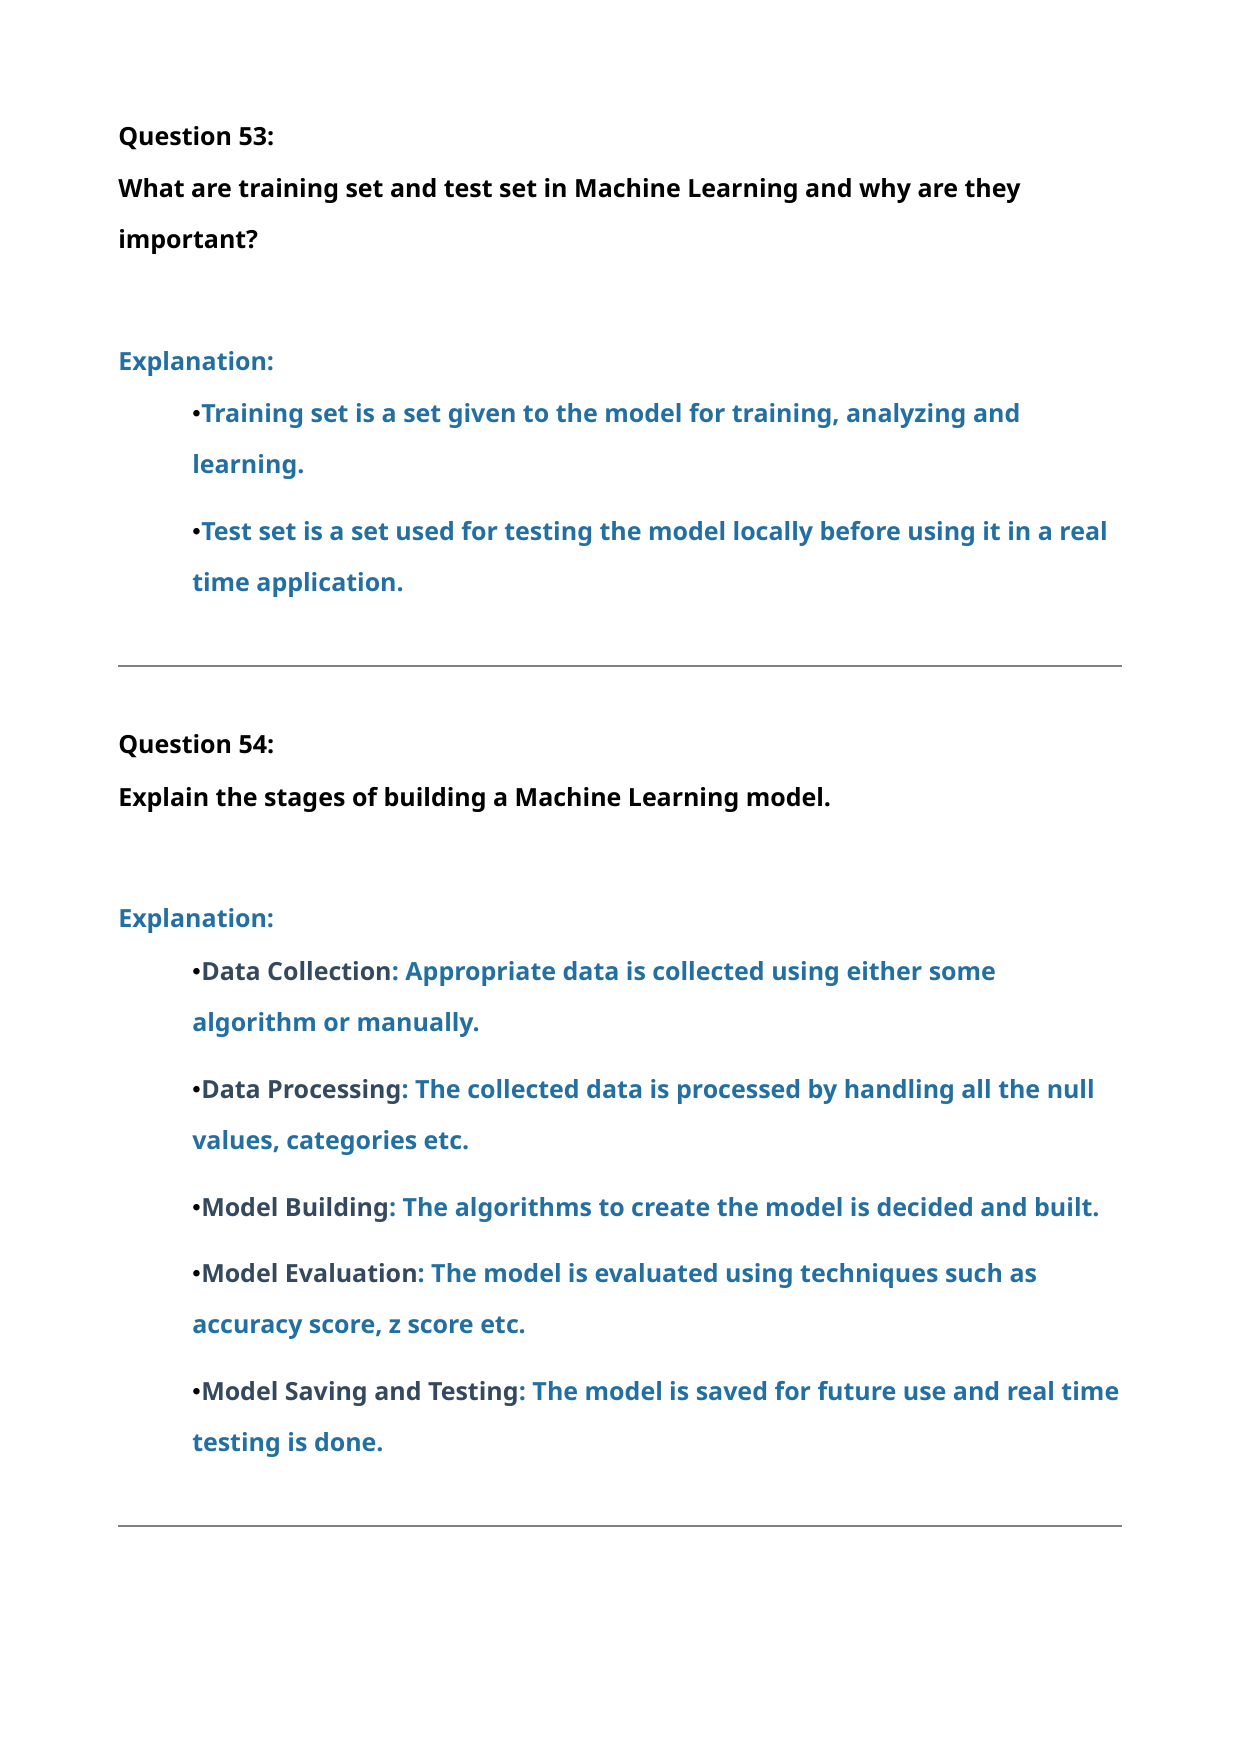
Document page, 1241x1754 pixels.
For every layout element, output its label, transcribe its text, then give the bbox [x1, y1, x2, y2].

list Model Building: The algorithms to create the model is decided and built. [118, 1189, 1122, 1223]
list Data Processing: The collected data is processed by handling all the null values, categories etc. [118, 1071, 1122, 1157]
subtitle Question 53: [118, 118, 1122, 152]
subtitle Explanation: [118, 901, 1122, 935]
list Test set is a set used for testing the model locally before using it in a real time application. [118, 514, 1122, 599]
list Model Saving and Testing: The model is saved for future use and real time testing is done. [118, 1373, 1122, 1459]
subtitle Explanation: [118, 343, 1122, 377]
text What are training set and test set in Machine Learning and why are they important? [118, 171, 1122, 256]
list Model Evaluation: The model is evaluated using techniques such as accuracy score, z score etc. [118, 1256, 1122, 1341]
subtitle Question 54: [118, 727, 1122, 761]
list Training set is a set given to the model for training, analyzing and learning. [118, 396, 1122, 481]
text Explain the stages of building a Machine Learning model. [118, 779, 1122, 814]
list Data Collection: Appropriate data is collected using either some algorithm or manually. [118, 954, 1122, 1039]
